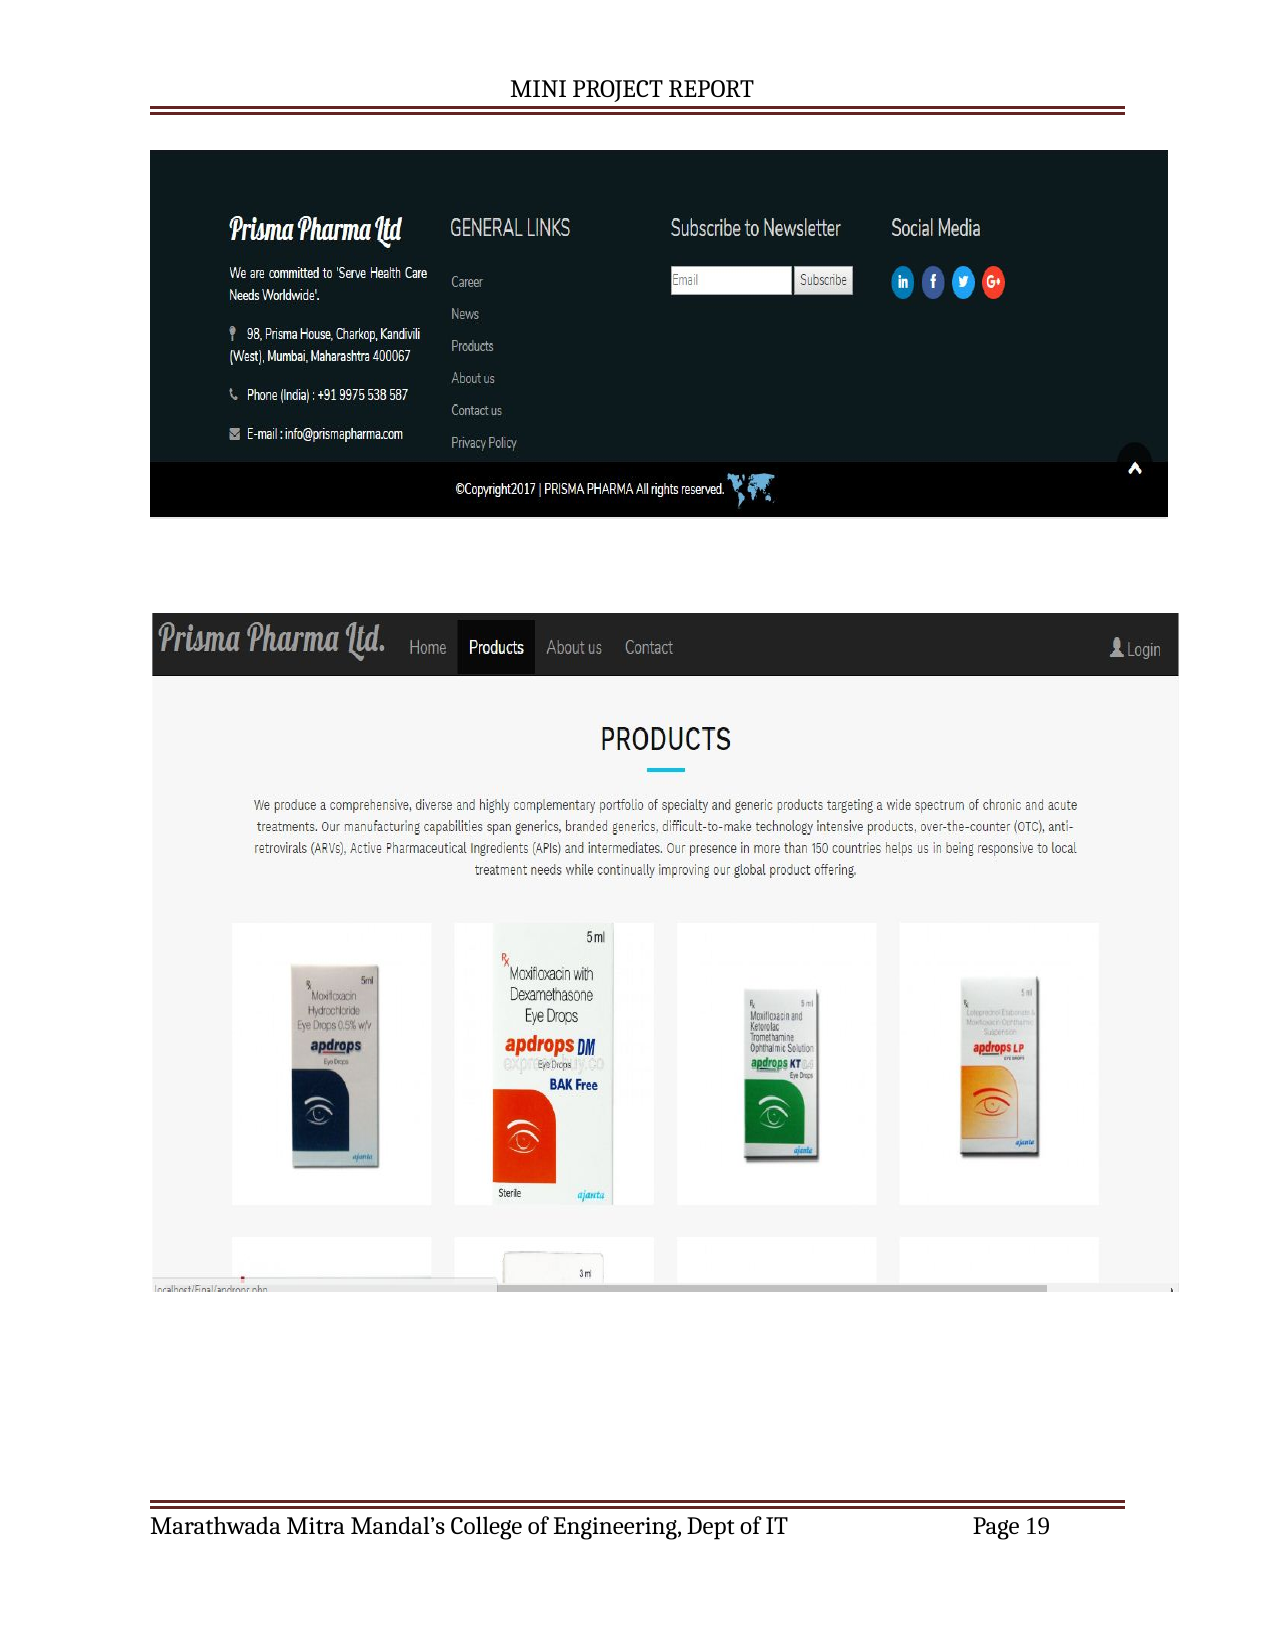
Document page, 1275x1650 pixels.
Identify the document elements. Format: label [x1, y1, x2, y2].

picture [152, 613, 1179, 1292]
picture [150, 150, 1168, 519]
